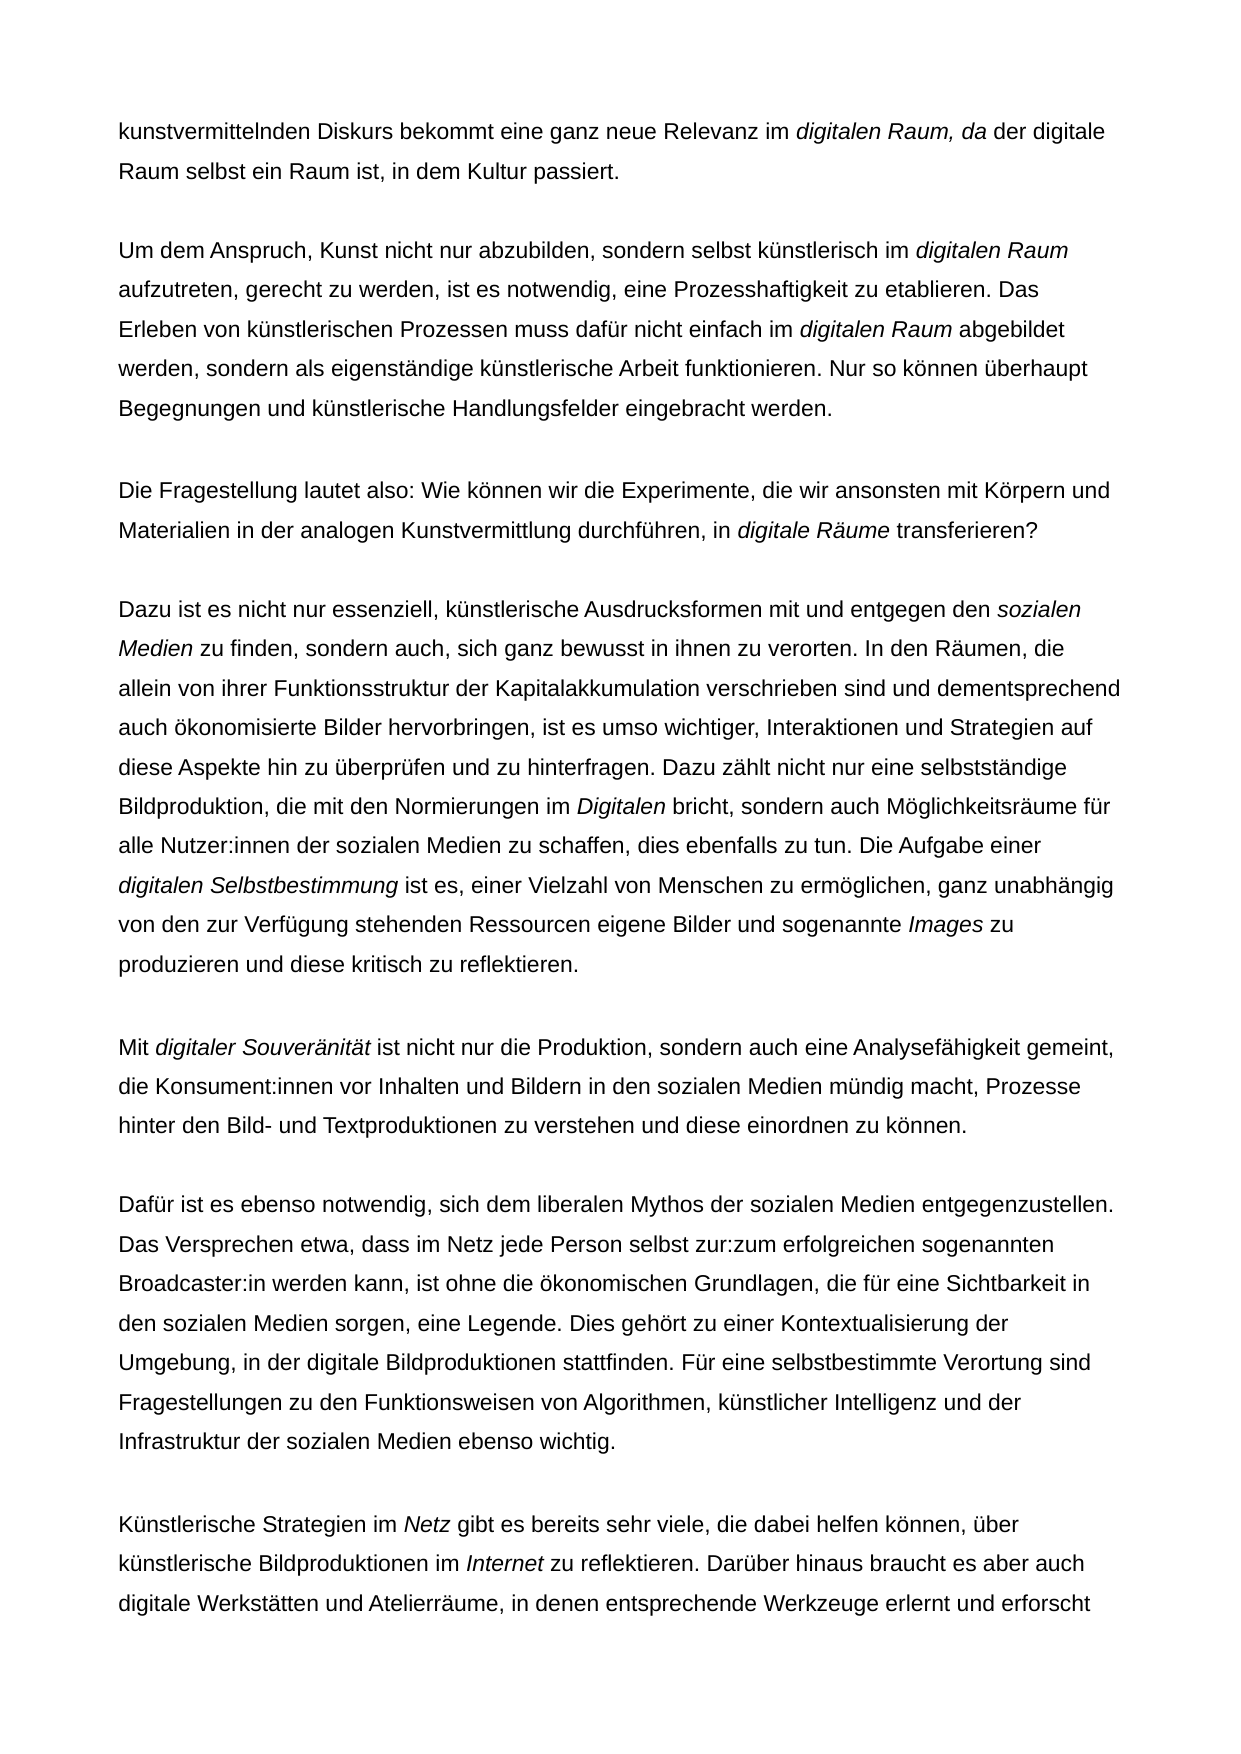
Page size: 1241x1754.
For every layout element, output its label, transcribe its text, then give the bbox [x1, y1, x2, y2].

text Um dem Anspruch, Kunst nicht nur abzubilden, sondern selbst künstlerisch im digitalen Raum aufzutreten, gerecht zu werden, ist es notwendig, eine Prozesshaftigkeit zu etablieren. Das Erleben von künstlerischen Prozessen muss dafür nicht einfach im digitalen Raum abgebildet werden, sondern als eigenständige künstlerische Arbeit funktionieren. Nur so können überhaupt Begegnungen und künstlerische Handlungsfelder eingebracht werden. [118, 237, 1122, 421]
text kunstvermittelnden Diskurs bekommt eine ganz neue Relevanz im digitalen Raum, da der digitale Raum selbst ein Raum ist, in dem Kultur passiert. [118, 118, 1122, 184]
text Künstlerische Strategien im Netz gibt es bereits sehr viele, die dabei helfen können, über künstlerische Bildproduktionen im Internet zu reflektieren. Darüber hinaus braucht es aber auch digitale Werkstätten und Atelierräume, in denen entsprechende Werkzeuge erlernt und erforscht [118, 1511, 1122, 1616]
text Dazu ist es nicht nur essenziell, künstlerische Ausdrucksformen mit und entgegen den sozialen Medien zu finden, sondern auch, sich ganz bewusst in ihnen zu verorten. In den Räumen, die allein von ihrer Funktionsstruktur der Kapitalakkumulation verschrieben sind und dementsprechend auch ökonomisierte Bilder hervorbringen, ist es umso wichtiger, Interaktionen und Strategien auf diese Aspekte hin zu überprüfen und zu hinterfragen. Dazu zählt nicht nur eine selbstständige Bildproduktion, die mit den Normierungen im Digitalen bricht, sondern auch Möglichkeitsräume für alle Nutzer:innen der sozialen Medien zu schaffen, dies ebenfalls zu tun. Die Aufgabe einer digitalen Selbstbestimmung ist es, einer Vielzahl von Menschen zu ermöglichen, ganz unabhängig von den zur Verfügung stehenden Ressourcen eigene Bilder und sogenannte Images zu produzieren und diese kritisch zu reflektieren. [118, 596, 1122, 977]
text Die Fragestellung lautet also: Wie können wir die Experimente, die wir ansonsten mit Körpern und Materialien in der analogen Kunstvermittlung durchführen, in digitale Räume transferieren? [118, 477, 1122, 543]
text Dafür ist es ebenso notwendig, sich dem liberalen Mythos der sozialen Medien entgegenzustellen. Das Versprechen etwa, dass im Netz jede Person selbst zur:zum erfolgreichen sogenannten Broadcaster:in werden kann, ist ohne die ökonomischen Grundlagen, die für eine Sichtbarkeit in den sozialen Medien sorgen, eine Legende. Dies gehört zu einer Kontextualisierung der Umgebung, in der digitale Bildproduktionen stattfinden. Für eine selbstbestimmte Verortung sind Fragestellungen zu den Funktionsweisen von Algorithmen, künstlicher Intelligenz und der Infrastruktur der sozialen Medien ebenso wichtig. [118, 1191, 1122, 1454]
text Mit digitaler Souveränität ist nicht nur die Produktion, sondern auch eine Analysefähigkeit gemeint, die Konsument:innen vor Inhalten und Bildern in den sozialen Medien mündig macht, Prozesse hinter den Bild- und Textproduktionen zu verstehen und diese einordnen zu können. [118, 1033, 1122, 1139]
